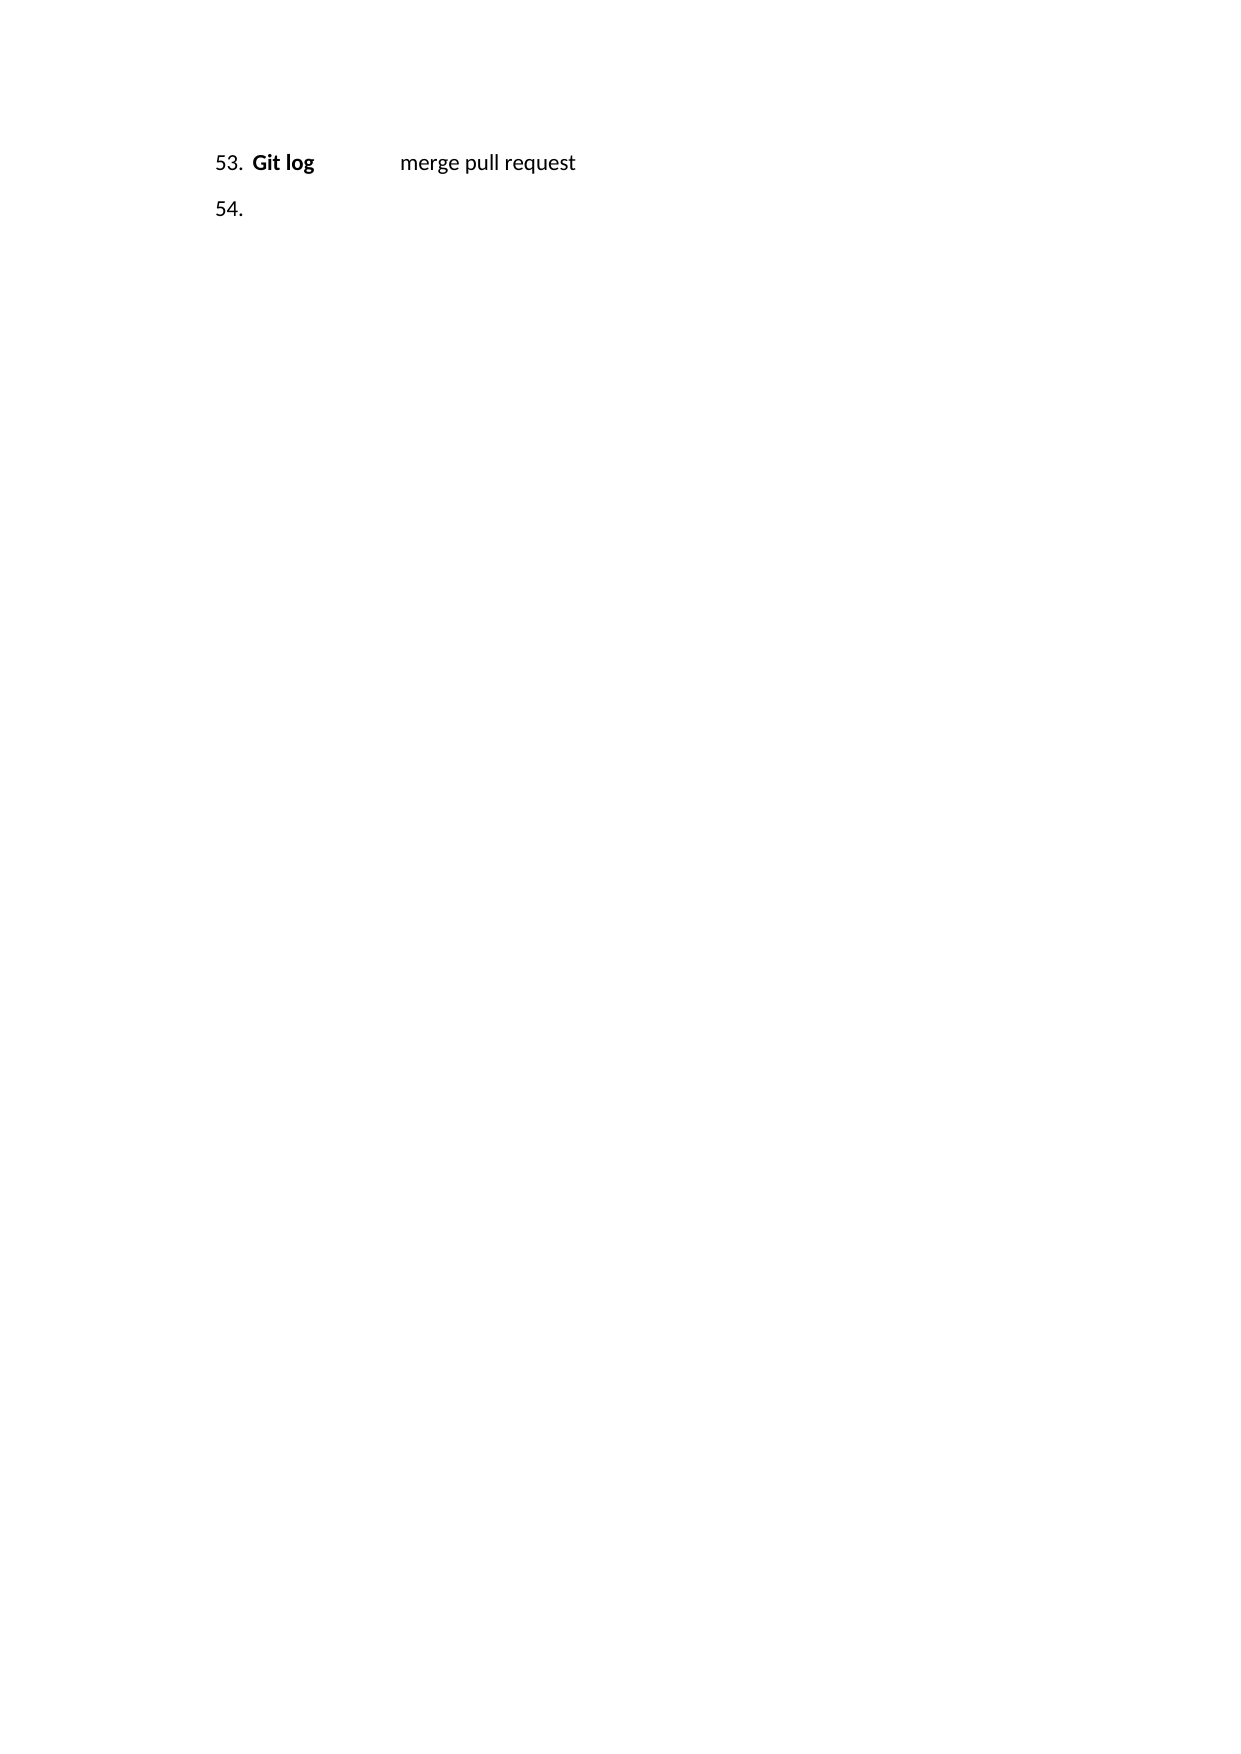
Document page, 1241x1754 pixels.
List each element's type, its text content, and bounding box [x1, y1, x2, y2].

list Git log merge pull request [215, 148, 1063, 176]
